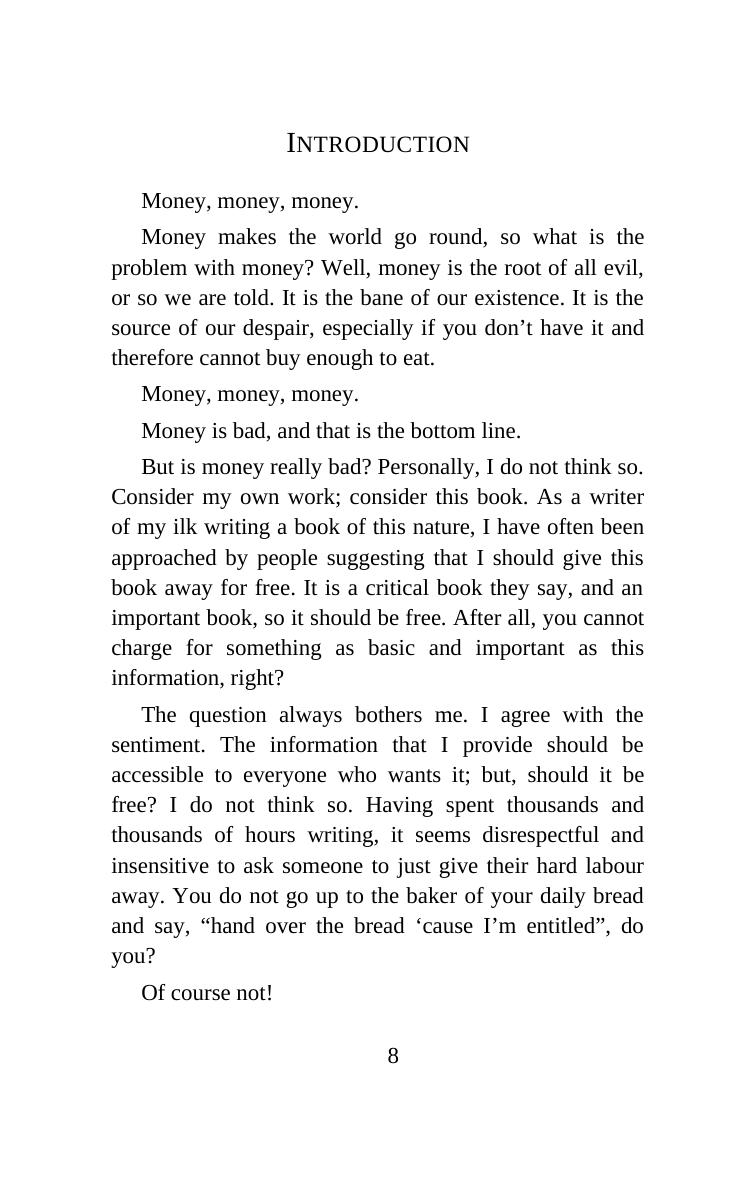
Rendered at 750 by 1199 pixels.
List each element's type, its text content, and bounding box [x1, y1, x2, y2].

text Money is bad, and that is the bottom line. [111, 417, 645, 443]
text Money makes the world go round, so what is the problem with money? Well, money is the root of all evil, or so we are told. It is the bane of our existence. It is the source of our despair, especially if you don’t have it and therefore cannot buy enough to eat. [111, 223, 645, 371]
text But is money really bad? Personally, I do not think so. Consider my own work; consider this book. As a writer of my ilk writing a book of this nature, I have often been approached by people suggesting that I should give this book away for free. It is a critical book they say, and an important book, so it should be free. After all, you cannot charge for something as basic and important as this information, right? [111, 453, 645, 691]
text Of course not! [111, 979, 645, 1005]
text The question always bothers me. I agree with the sentiment. The information that I provide should be accessible to everyone who wants it; but, should it be free? I do not think so. Having spent thousands and thousands of hours writing, it seems disrespectful and insensitive to ask someone to just give their hard labour away. You do not go up to the baker of your daily bread and say, “hand over the bread ‘cause I’m entitled”, do you? [111, 701, 645, 969]
text Money, money, money. [111, 187, 645, 213]
text Money, money, money. [111, 381, 645, 407]
subtitle Introduction [111, 125, 645, 158]
